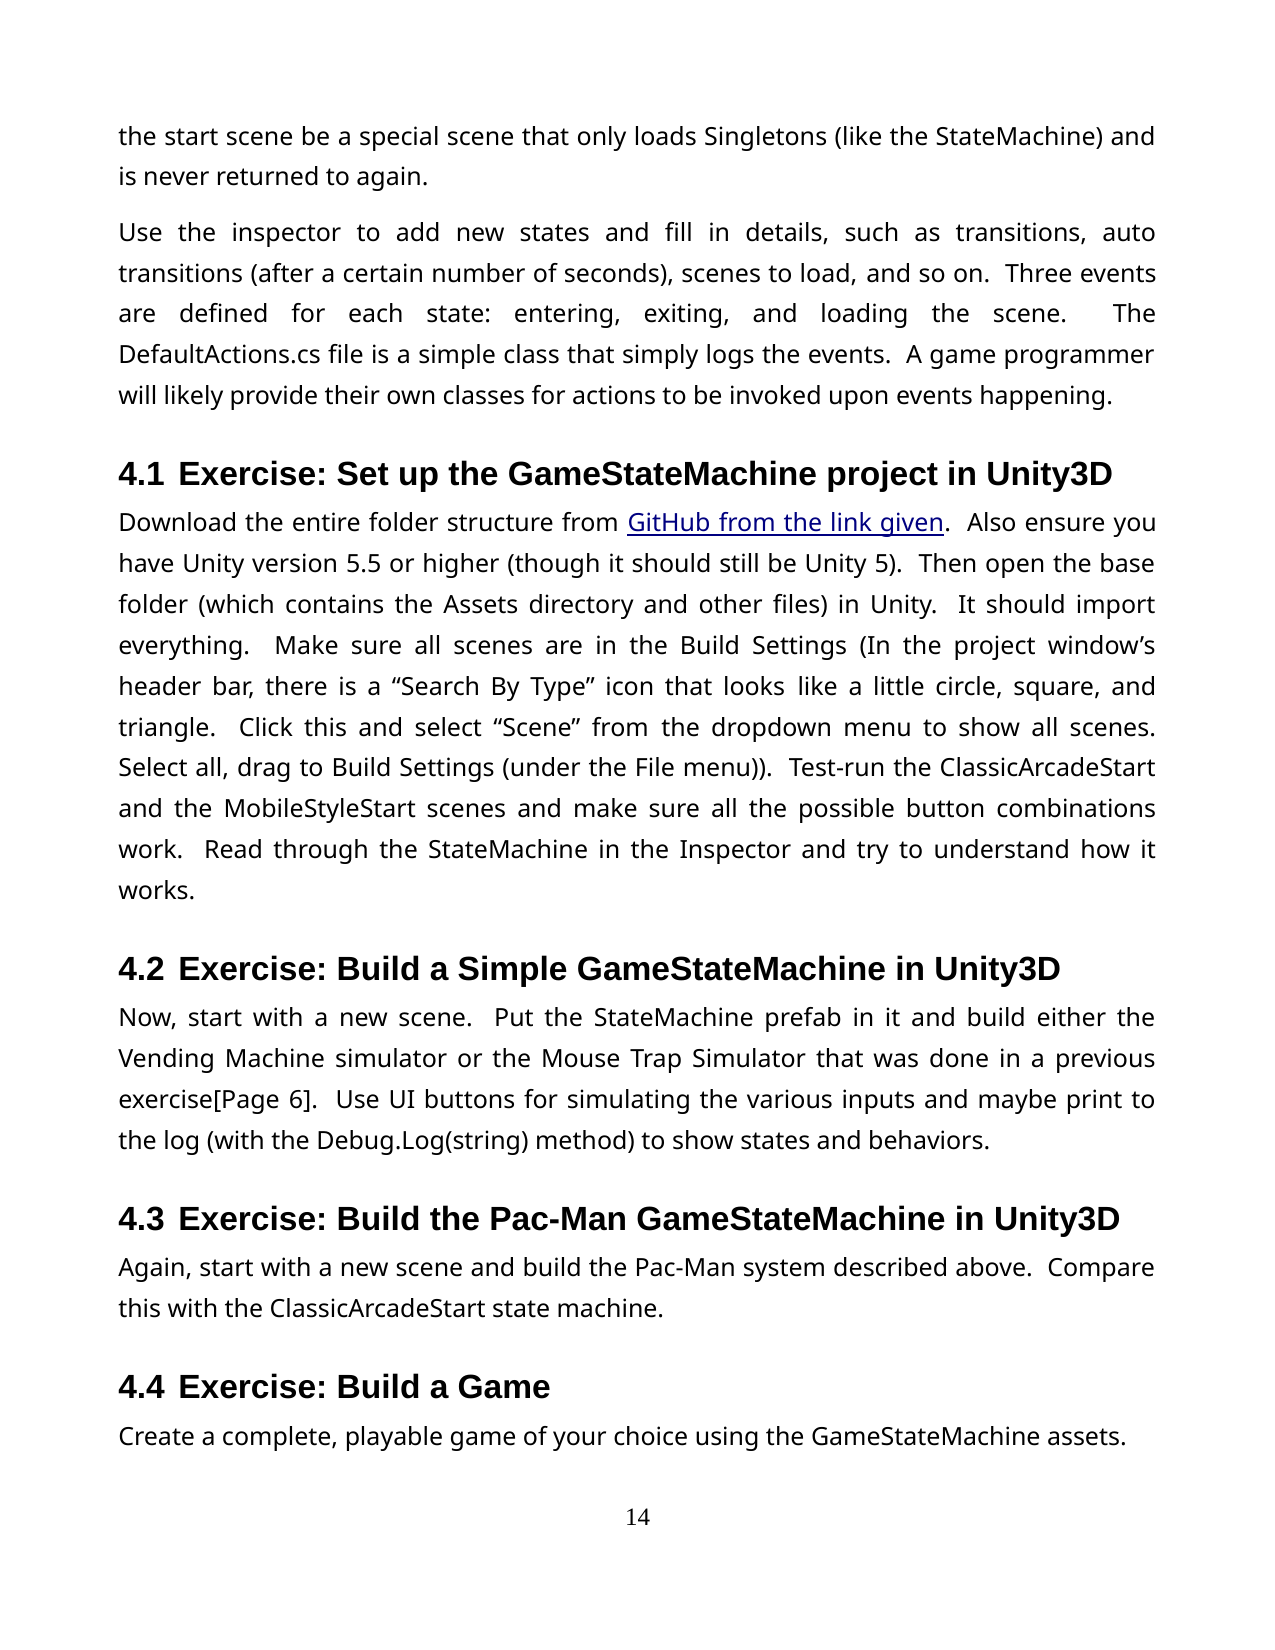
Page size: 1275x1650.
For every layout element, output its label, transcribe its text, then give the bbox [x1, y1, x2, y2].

subtitle Exercise: Build the Pac-Man GameStateMachine in Unity3D [118, 1199, 1157, 1237]
subtitle Exercise: Build a Simple GameStateMachine in Unity3D [118, 949, 1157, 987]
text Now, start with a new scene. Put the StateMachine prefab in it and build either the Vending Machine simulator or the Mouse Trap Simulator that was done in a previous exercise[Page 6]. Use UI buttons for simulating the various inputs and maybe print to the log (with the Debug.Log(string) method) to show states and behaviors. [118, 1000, 1157, 1157]
text Again, start with a new scene and build the Pac-Man system described above. Compare this with the ClassicArcadeStart state machine. [118, 1250, 1157, 1325]
subtitle Exercise: Set up the GameStateMachine project in Unity3D [118, 454, 1157, 493]
subtitle Exercise: Build a Game [118, 1367, 1157, 1406]
text Download the entire folder structure from GitHub from the link given. Also ensure you have Unity version 5.5 or higher (though it should still be Unity 5). Then open the base folder (which contains the Assets directory and other files) in Unity. It should import everything. Make sure all scenes are in the Build Settings (In the project window’s header bar, there is a “Search By Type” icon that looks like a little circle, square, and triangle. Click this and select “Scene” from the dropdown menu to show all scenes. Select all, drag to Build Settings (under the File menu)). Test-run the ClassicArcadeStart and the MobileStyleStart scenes and make sure all the possible button combinations work. Read through the StateMachine in the Inspector and try to understand how it works. [118, 505, 1157, 907]
text Create a complete, playable game of your choice using the GameStateMachine assets. [118, 1418, 1157, 1452]
text the start scene be a special scene that only loads Singletons (like the StateMachine) and is never returned to again. [118, 118, 1157, 193]
text Use the inspector to add new states and fill in details, such as transitions, auto transitions (after a certain number of seconds), scenes to load, and so on. Three events are defined for each state: entering, exiting, and loading the scene. The DefaultActions.cs file is a simple class that simply logs the events. A game programmer will likely provide their own classes for actions to be invoked upon events happening. [118, 214, 1157, 412]
